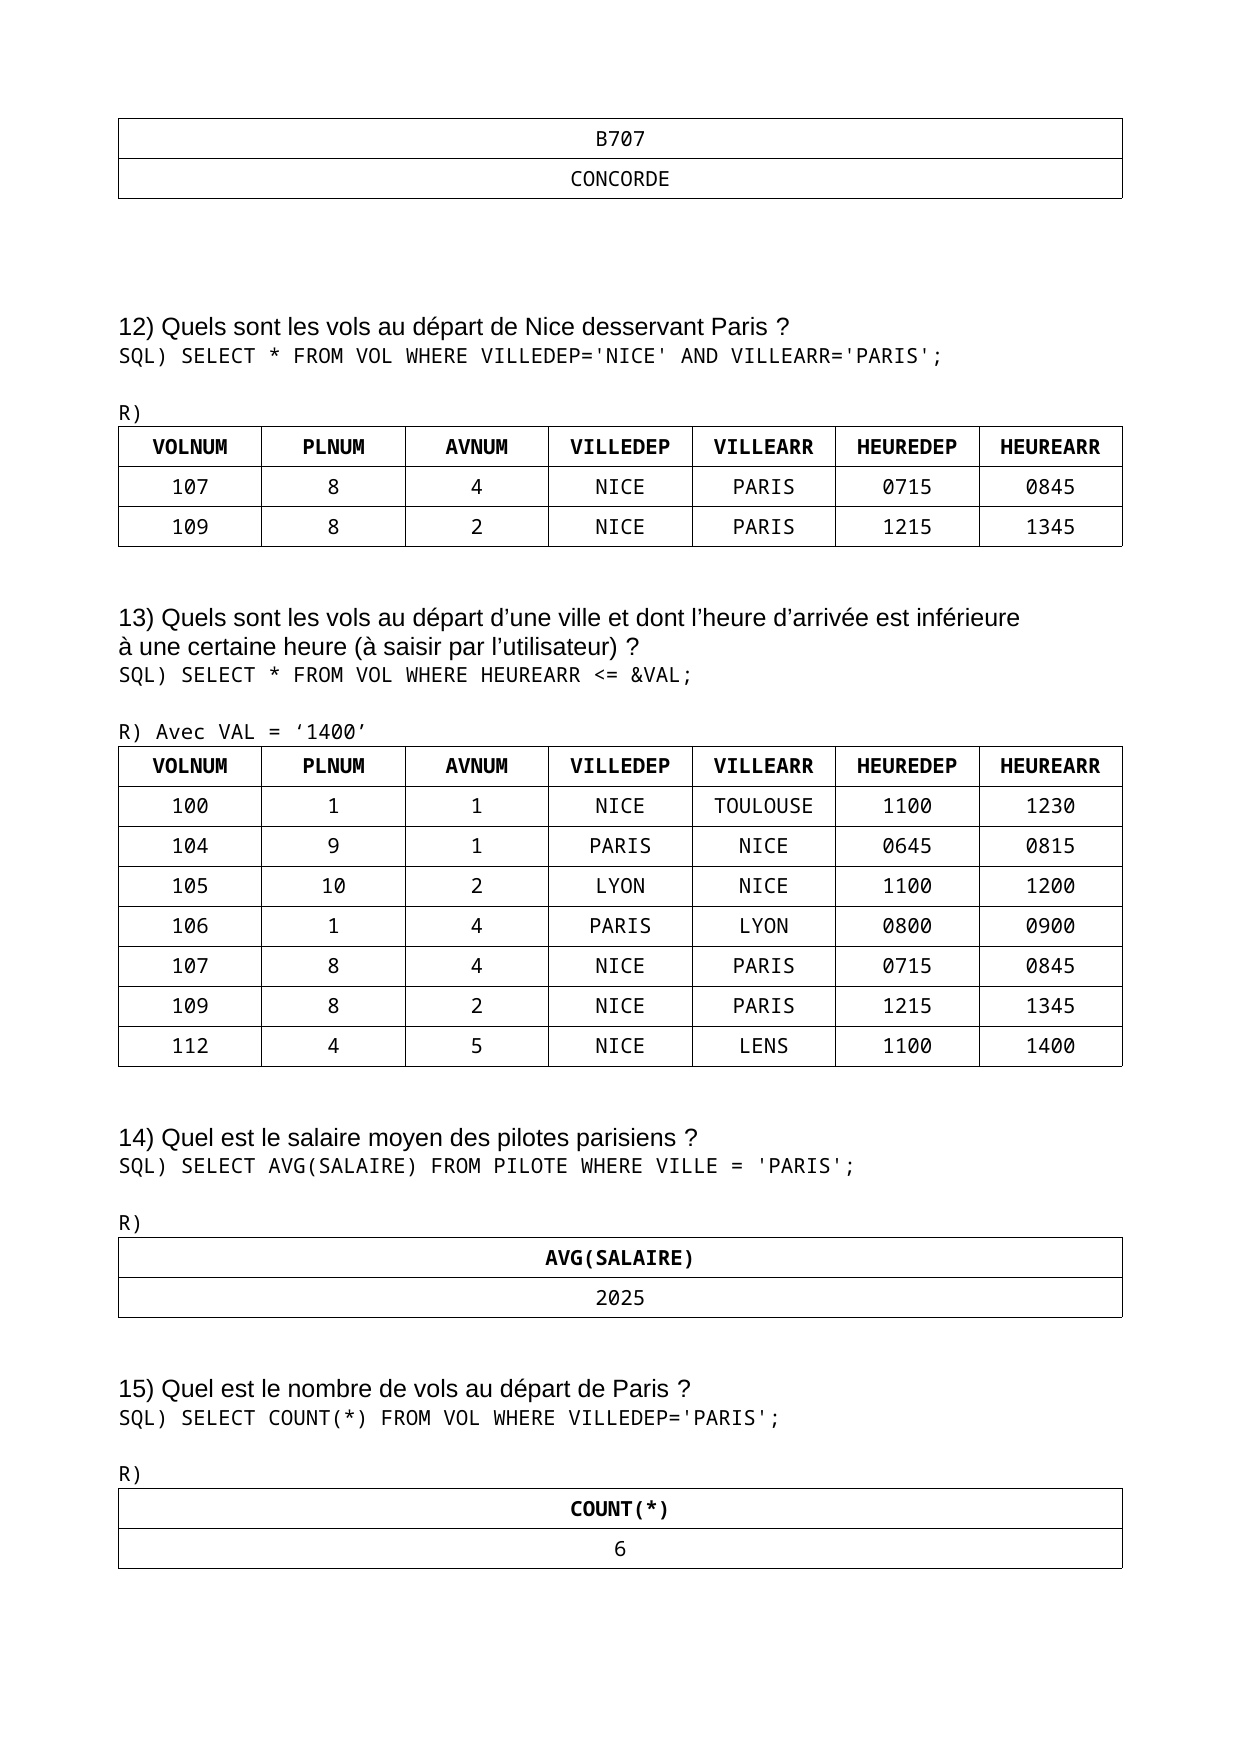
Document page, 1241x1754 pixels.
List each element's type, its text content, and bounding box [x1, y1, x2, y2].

table_header AVG(SALAIRE) [119, 1238, 1122, 1277]
table_cell 107 [119, 467, 261, 506]
table_header HEUREARR [980, 427, 1122, 466]
table_cell NICE [549, 1027, 692, 1066]
table_header AVNUM [406, 427, 548, 466]
table_cell 0815 [980, 827, 1122, 866]
table_cell 6 [119, 1529, 1122, 1568]
table_cell 1400 [980, 1027, 1122, 1066]
table_cell 4 [262, 1027, 405, 1066]
table_cell 8 [262, 467, 405, 506]
table_header PLNUM [262, 427, 405, 466]
table_cell 4 [406, 467, 548, 506]
table_cell 0800 [836, 907, 979, 946]
text SQL) SELECT COUNT(*) FROM VOL WHERE VILLEDEP='PARIS'; [118, 1403, 1122, 1431]
table_cell 1 [262, 787, 405, 826]
table_cell 2 [406, 507, 548, 546]
table_cell 0900 [980, 907, 1122, 946]
table_cell 0715 [836, 947, 979, 986]
table_cell 1200 [980, 867, 1122, 906]
table_cell 8 [262, 507, 405, 546]
table_cell 104 [119, 827, 261, 866]
table_cell 1345 [980, 987, 1122, 1026]
table_header HEUREDEP [836, 427, 979, 466]
text R) [118, 1459, 1122, 1488]
table_header COUNT(*) [119, 1489, 1122, 1528]
text à une certaine heure (à saisir par l’utilisateur) ? [118, 632, 1122, 661]
text SQL) SELECT AVG(SALAIRE) FROM PILOTE WHERE VILLE = 'PARIS'; [118, 1152, 1122, 1180]
table_cell 1 [406, 787, 548, 826]
text 12) Quels sont les vols au départ de Nice desservant Paris ? [118, 312, 1122, 341]
table_cell NICE [549, 787, 692, 826]
table_cell CONCORDE [119, 159, 1122, 198]
table_cell 0845 [980, 947, 1122, 986]
table_header VILLEDEP [549, 747, 692, 786]
table_cell 1215 [836, 987, 979, 1026]
table_cell 1100 [836, 867, 979, 906]
table_cell 100 [119, 787, 261, 826]
text R) [118, 1208, 1122, 1237]
table_cell LYON [549, 867, 692, 906]
table_cell 5 [406, 1027, 548, 1066]
table_cell LENS [693, 1027, 835, 1066]
table_cell 109 [119, 987, 261, 1026]
table_header VILLEARR [693, 747, 835, 786]
table_cell PARIS [549, 907, 692, 946]
table_cell 1345 [980, 507, 1122, 546]
table_cell NICE [549, 507, 692, 546]
table_header VILLEDEP [549, 427, 692, 466]
table_cell 8 [262, 987, 405, 1026]
table_header VOLNUM [119, 747, 261, 786]
table_cell LYON [693, 907, 835, 946]
table_cell 8 [262, 947, 405, 986]
table_cell PARIS [693, 507, 835, 546]
table_header AVNUM [406, 747, 548, 786]
table_header HEUREDEP [836, 747, 979, 786]
table_cell B707 [119, 119, 1122, 158]
text 15) Quel est le nombre de vols au départ de Paris ? [118, 1374, 1122, 1403]
table_cell 10 [262, 867, 405, 906]
table_cell PARIS [693, 987, 835, 1026]
table_cell NICE [693, 827, 835, 866]
table_cell 4 [406, 907, 548, 946]
table_cell 1215 [836, 507, 979, 546]
table_cell 1 [262, 907, 405, 946]
text R) Avec VAL = ‘1400’ [118, 717, 1122, 746]
table_cell 4 [406, 947, 548, 986]
text SQL) SELECT * FROM VOL WHERE VILLEDEP='NICE' AND VILLEARR='PARIS'; [118, 341, 1122, 369]
table_cell 1230 [980, 787, 1122, 826]
table_cell PARIS [693, 947, 835, 986]
table_header PLNUM [262, 747, 405, 786]
table_cell 106 [119, 907, 261, 946]
table_cell 1100 [836, 787, 979, 826]
table_cell 1100 [836, 1027, 979, 1066]
table_cell 1 [406, 827, 548, 866]
text R) [118, 398, 1122, 426]
table_cell 105 [119, 867, 261, 906]
table_cell PARIS [693, 467, 835, 506]
table_cell 2025 [119, 1278, 1122, 1317]
table_cell 0715 [836, 467, 979, 506]
table_cell 2 [406, 987, 548, 1026]
table_cell NICE [549, 467, 692, 506]
table_header VOLNUM [119, 427, 261, 466]
text 13) Quels sont les vols au départ d’une ville et dont l’heure d’arrivée est inférieure [118, 603, 1122, 632]
table_cell 2 [406, 867, 548, 906]
table_cell 9 [262, 827, 405, 866]
table_cell 0845 [980, 467, 1122, 506]
table_cell NICE [549, 987, 692, 1026]
table_cell TOULOUSE [693, 787, 835, 826]
table_cell 112 [119, 1027, 261, 1066]
table_cell NICE [549, 947, 692, 986]
table_cell NICE [693, 867, 835, 906]
table_cell 107 [119, 947, 261, 986]
table_cell PARIS [549, 827, 692, 866]
table_header HEUREARR [980, 747, 1122, 786]
table_cell 0645 [836, 827, 979, 866]
text 14) Quel est le salaire moyen des pilotes parisiens ? [118, 1123, 1122, 1152]
table_cell 109 [119, 507, 261, 546]
text SQL) SELECT * FROM VOL WHERE HEUREARR <= &VAL; [118, 661, 1122, 689]
table_header VILLEARR [693, 427, 835, 466]
